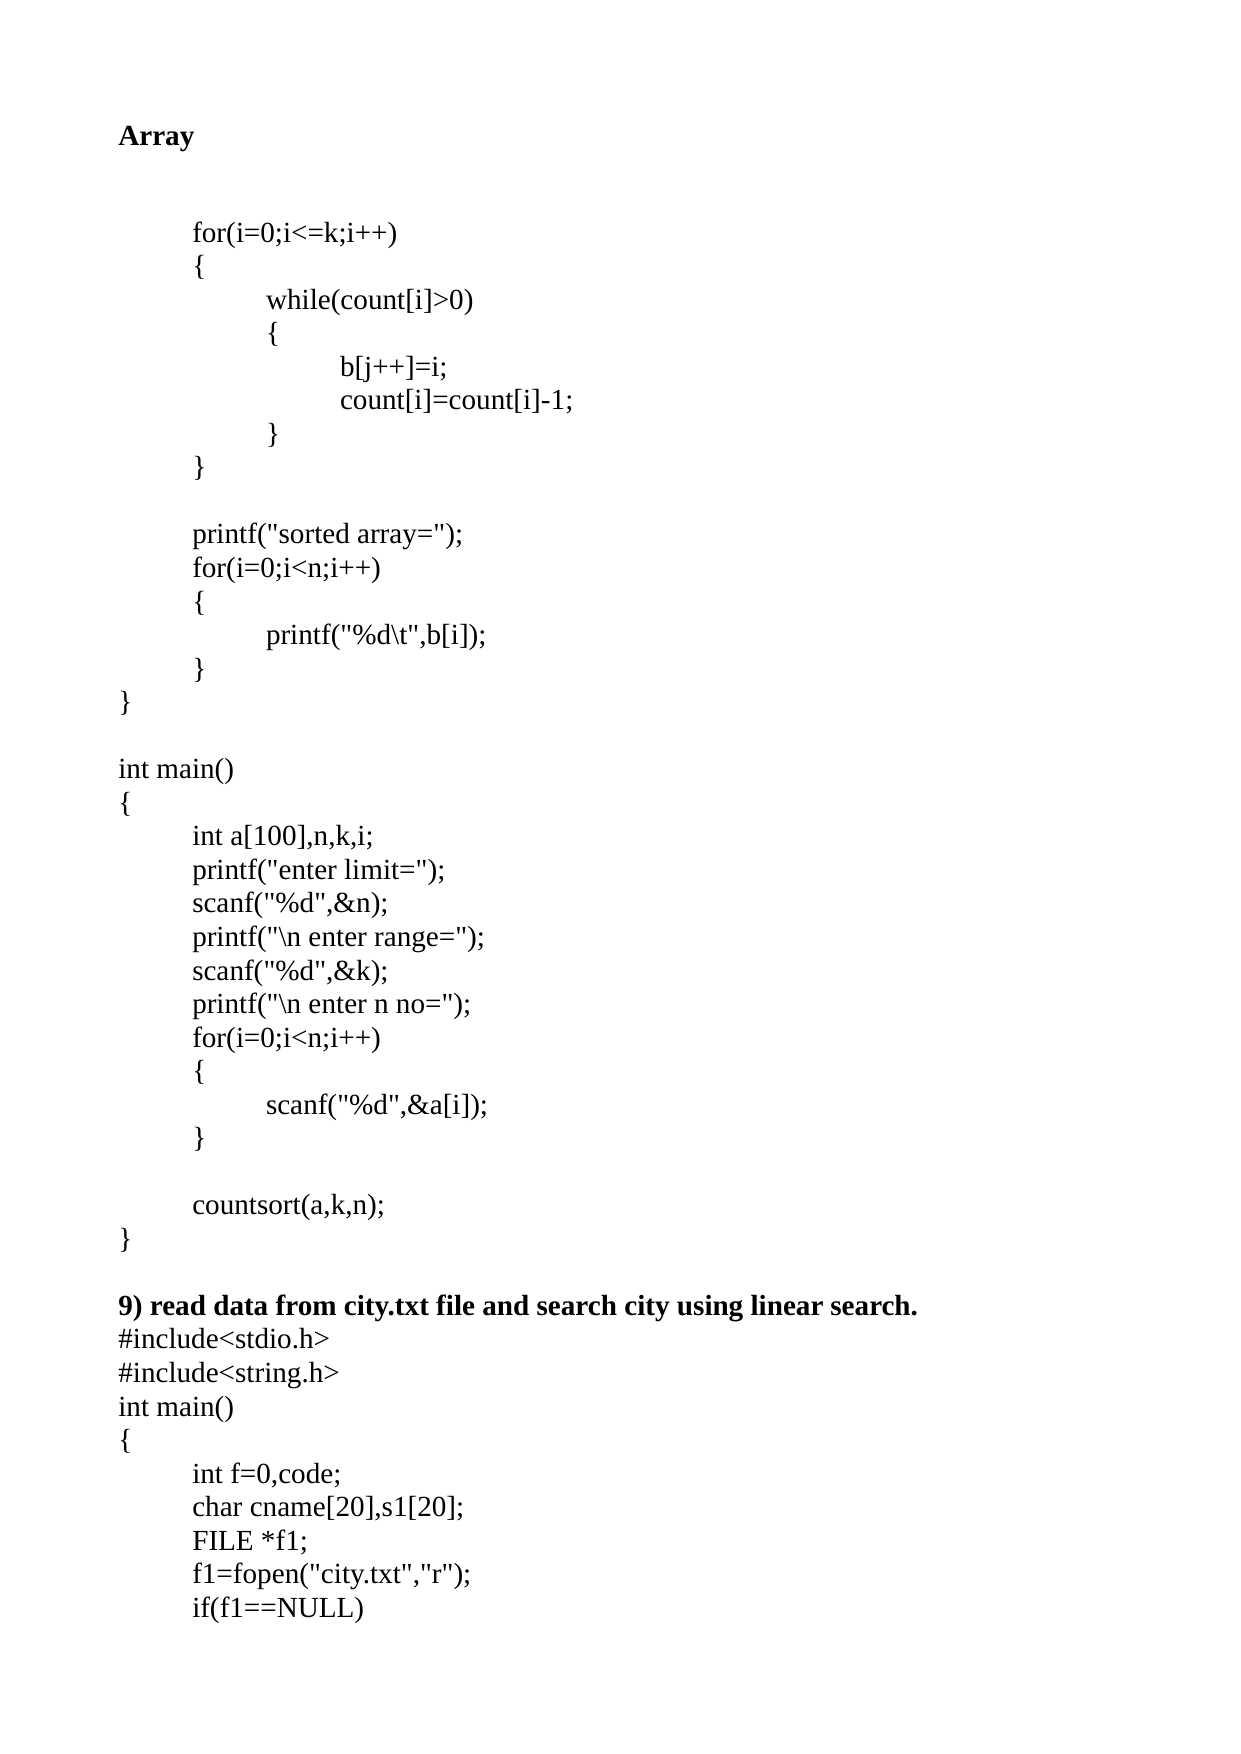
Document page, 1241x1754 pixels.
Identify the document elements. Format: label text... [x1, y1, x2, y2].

text { [118, 248, 1122, 282]
text printf("%d\t",b[i]); [118, 617, 1122, 651]
text } [118, 416, 1122, 449]
text int f=0,code; [118, 1456, 1122, 1489]
text count[i]=count[i]-1; [118, 382, 1122, 416]
text } [118, 1221, 1122, 1254]
text } [118, 684, 1122, 718]
text printf("enter limit="); [118, 852, 1122, 886]
text { [118, 315, 1122, 349]
text scanf("%d",&a[i]); [118, 1087, 1122, 1120]
text printf("\n enter range="); [118, 919, 1122, 953]
text scanf("%d",&k); [118, 953, 1122, 986]
text while(count[i]>0) [118, 282, 1122, 315]
text char cname[20],s1[20]; [118, 1489, 1122, 1523]
text int main() [118, 751, 1122, 785]
text scanf("%d",&n); [118, 886, 1122, 919]
text #include<string.h> [118, 1355, 1122, 1389]
text if(f1==NULL) [118, 1590, 1122, 1623]
text { [118, 785, 1122, 818]
text for(i=0;i<=k;i++) [118, 215, 1122, 248]
text for(i=0;i<n;i++) [118, 550, 1122, 584]
text int a[100],n,k,i; [118, 818, 1122, 852]
text f1=fopen("city.txt","r"); [118, 1556, 1122, 1590]
text countsort(a,k,n); [118, 1187, 1122, 1221]
text FILE *f1; [118, 1523, 1122, 1556]
text } [118, 449, 1122, 483]
text printf("sorted array="); [118, 517, 1122, 550]
text { [118, 1053, 1122, 1087]
text } [118, 651, 1122, 684]
text #include<stdio.h> [118, 1322, 1122, 1355]
text for(i=0;i<n;i++) [118, 1020, 1122, 1053]
text int main() [118, 1389, 1122, 1422]
text 9) read data from city.txt file and search city using linear search. [118, 1288, 1122, 1322]
text { [118, 1422, 1122, 1456]
text } [118, 1120, 1122, 1154]
text b[j++]=i; [118, 349, 1122, 382]
text printf("\n enter n no="); [118, 986, 1122, 1020]
text { [118, 584, 1122, 617]
